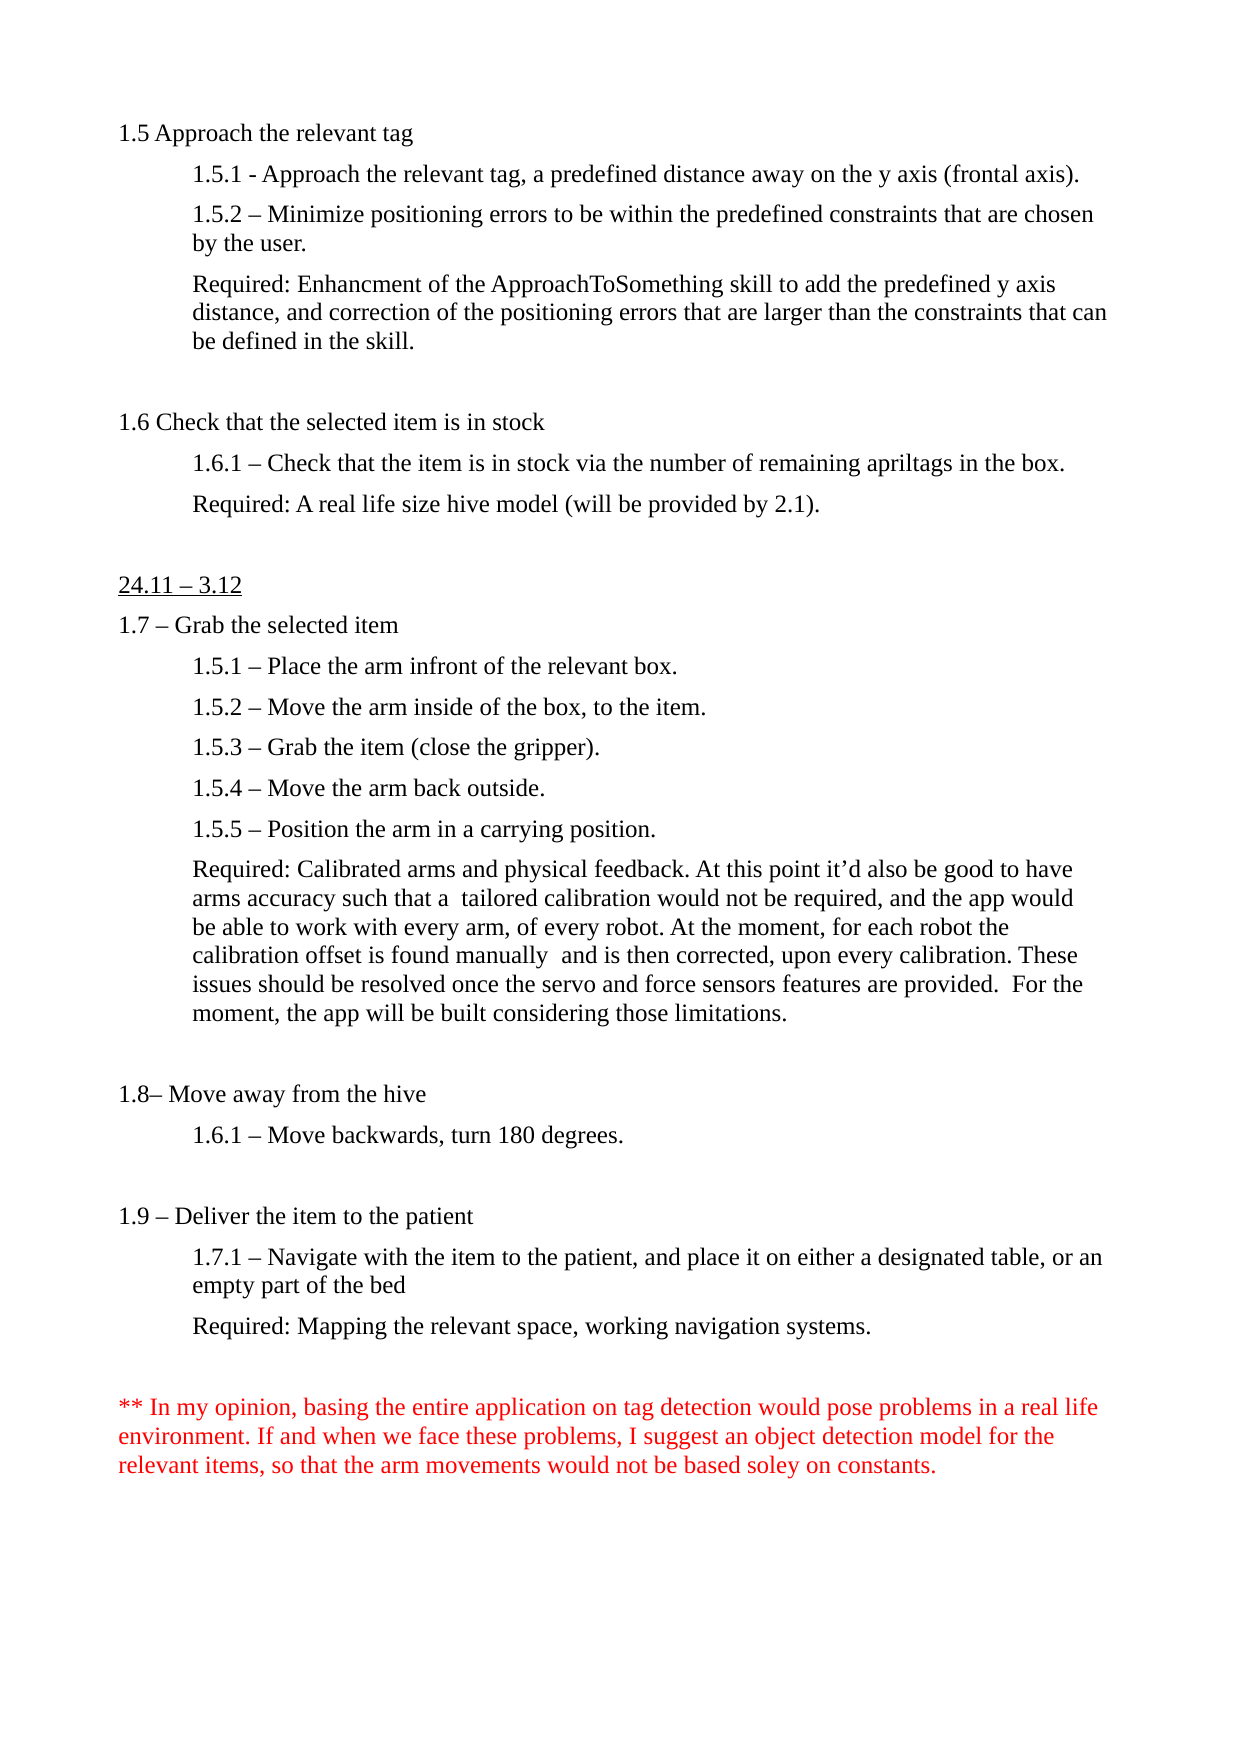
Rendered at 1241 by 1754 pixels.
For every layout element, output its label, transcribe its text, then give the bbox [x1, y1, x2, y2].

text 1.5.3 – Grab the item (close the gripper). [118, 732, 1122, 761]
text 1.6 Check that the selected item is in stock [118, 407, 1122, 436]
text 1.6.1 – Move backwards, turn 180 degrees. [118, 1120, 1122, 1149]
text 24.11 – 3.12 [118, 570, 1122, 599]
text Required: Mapping the relevant space, working navigation systems. [118, 1311, 1122, 1340]
text Required: Enhancment of the ApproachToSomething skill to add the predefined y axis distance, and correction of the positioning errors that are larger than the constraints that can be defined in the skill. [118, 269, 1122, 355]
text 1.5.2 – Move the arm inside of the box, to the item. [118, 692, 1122, 721]
text 1.5 Approach the relevant tag [118, 118, 1122, 147]
text 1.9 – Deliver the item to the patient [118, 1201, 1122, 1230]
text 1.8– Move away from the hive [118, 1079, 1122, 1108]
text ** In my opinion, basing the entire application on tag detection would pose problems in a real life environment. If and when we face these problems, I suggest an object detection model for the relevant items, so that the arm movements would not be based soley on constants. [118, 1392, 1122, 1479]
text 1.6.1 – Check that the item is in stock via the number of remaining apriltags in the box. [118, 448, 1122, 477]
text 1.5.5 – Position the arm in a carrying position. [118, 814, 1122, 842]
text 1.7 – Grab the selected item [118, 611, 1122, 639]
text 1.5.2 – Minimize positioning errors to be within the predefined constraints that are chosen by the user. [118, 199, 1122, 257]
text Required: Calibrated arms and physical feedback. At this point it’d also be good to have arms accuracy such that a tailored calibration would not be required, and the app would be able to work with every arm, of every robot. At the moment, for each robot the calibration offset is found manually and is then corrected, upon every calibration. These issues should be resolved once the servo and force sensors features are provided. For the moment, the app will be built considering those limitations. [118, 854, 1122, 1027]
text Required: A real life size hive model (will be provided by 2.1). [118, 489, 1122, 517]
text 1.5.1 – Place the arm infront of the relevant box. [118, 651, 1122, 680]
text 1.5.4 – Move the arm back outside. [118, 773, 1122, 802]
text 1.7.1 – Navigate with the item to the patient, and place it on either a designated table, or an empty part of the bed [118, 1242, 1122, 1299]
text 1.5.1 - Approach the relevant tag, a predefined distance away on the y axis (frontal axis). [118, 159, 1122, 187]
